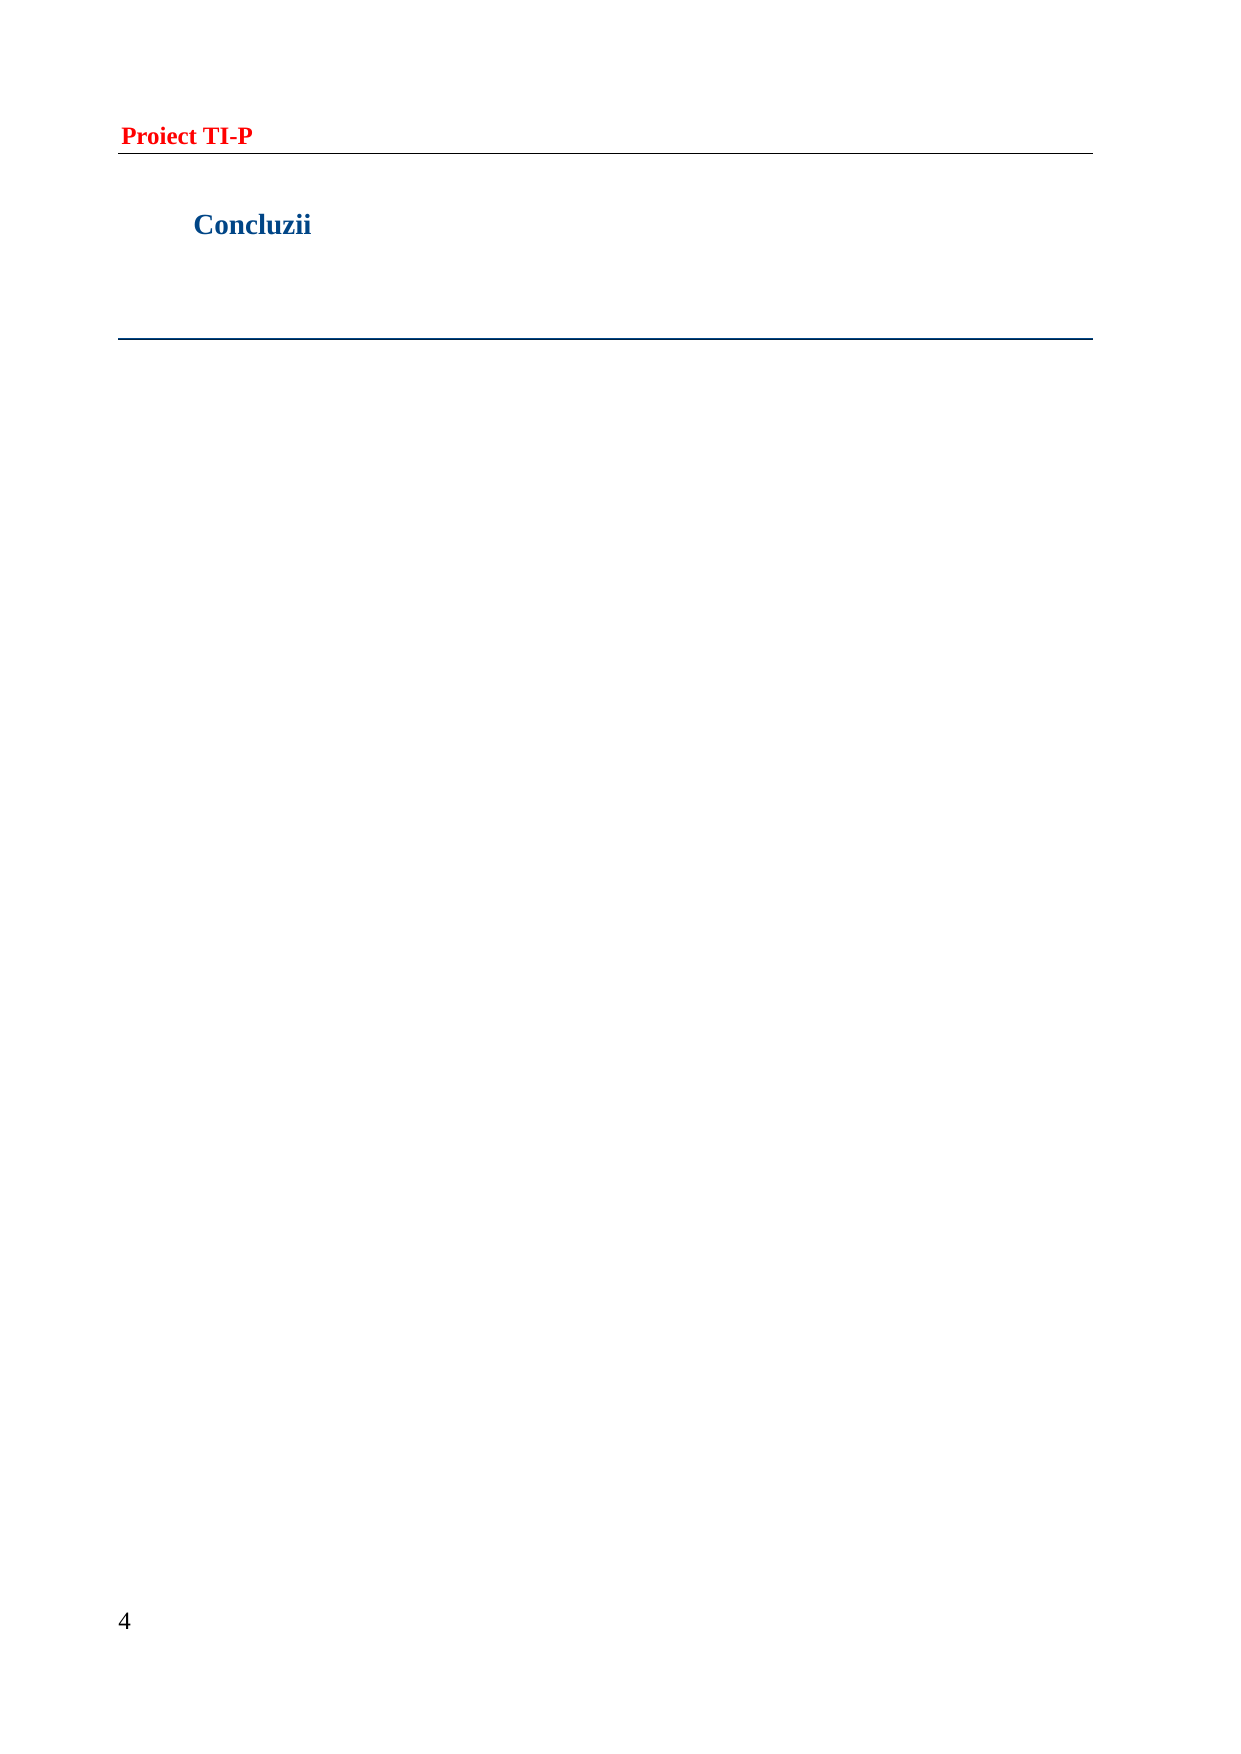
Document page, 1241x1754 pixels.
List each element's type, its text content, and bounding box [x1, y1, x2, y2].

subtitle Concluzii [118, 207, 1093, 241]
